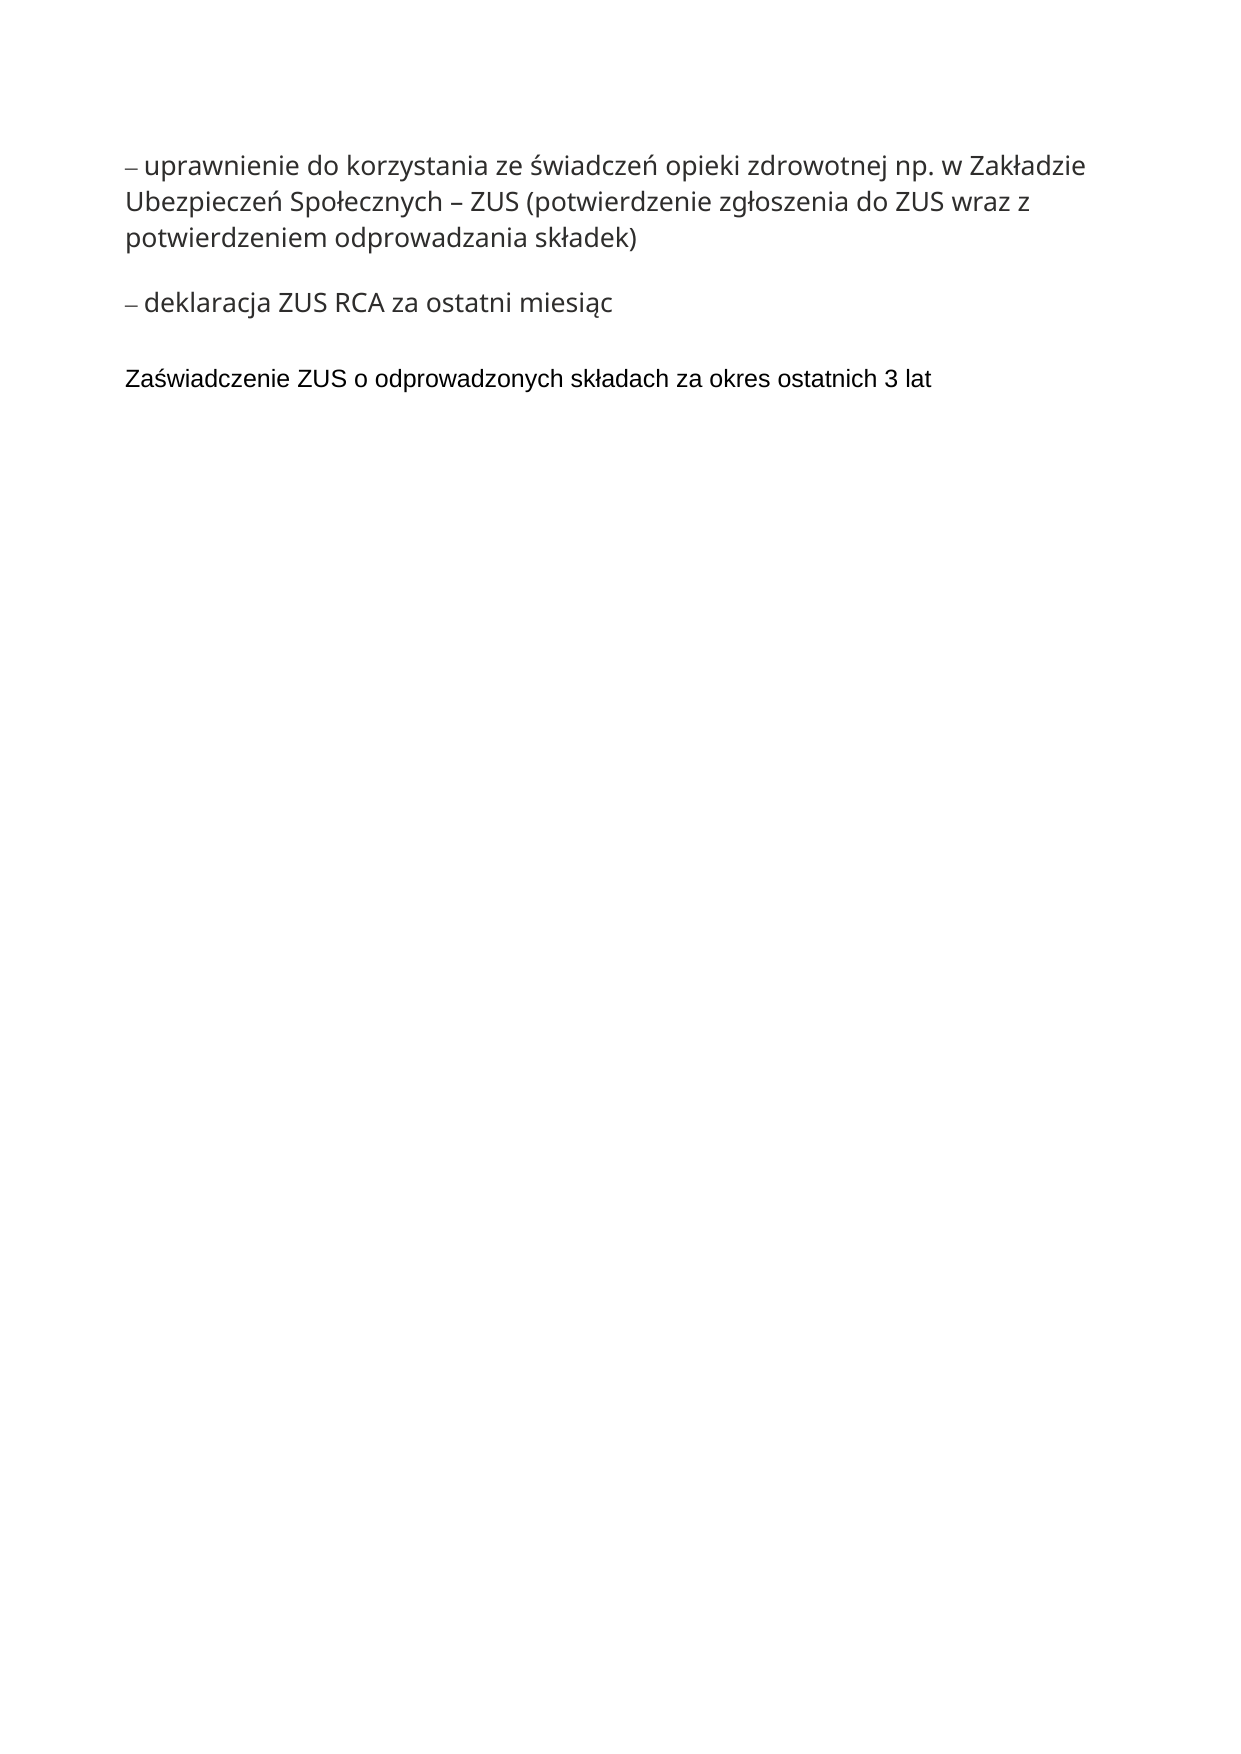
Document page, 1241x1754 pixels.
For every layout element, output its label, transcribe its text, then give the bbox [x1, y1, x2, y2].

text – deklaracja ZUS RCA za ostatni miesiąc [125, 284, 1122, 320]
subtitle Zaświadczenie ZUS o odprowadzonych składach za okres ostatnich 3 lat [125, 363, 1122, 392]
text – uprawnienie do korzystania ze świadczeń opieki zdrowotnej np. w Zakładzie Ubezpieczeń Społecznych – ZUS (potwierdzenie zgłoszenia do ZUS wraz z potwierdzeniem odprowadzania składek) [125, 147, 1122, 255]
